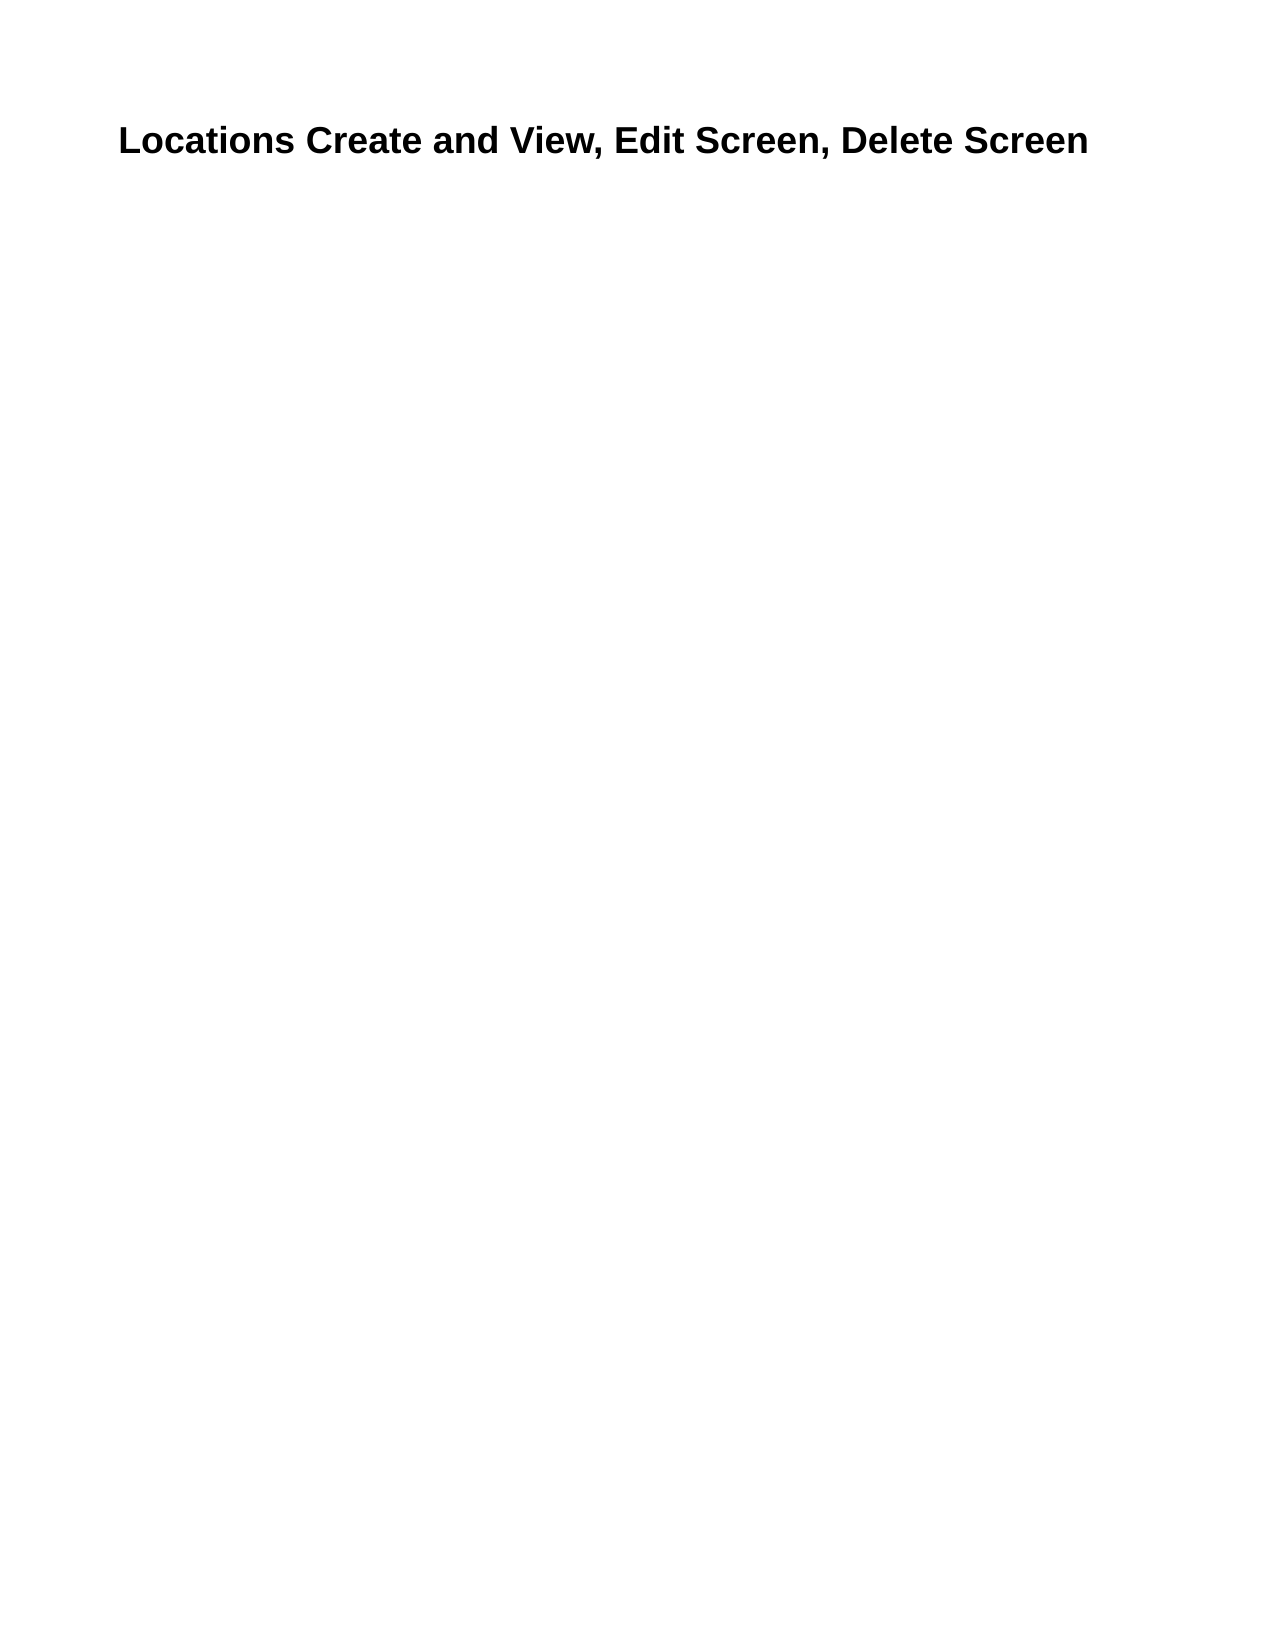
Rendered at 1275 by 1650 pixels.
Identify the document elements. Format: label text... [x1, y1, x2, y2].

subtitle Locations Create and View, Edit Screen, Delete Screen [118, 118, 1157, 161]
